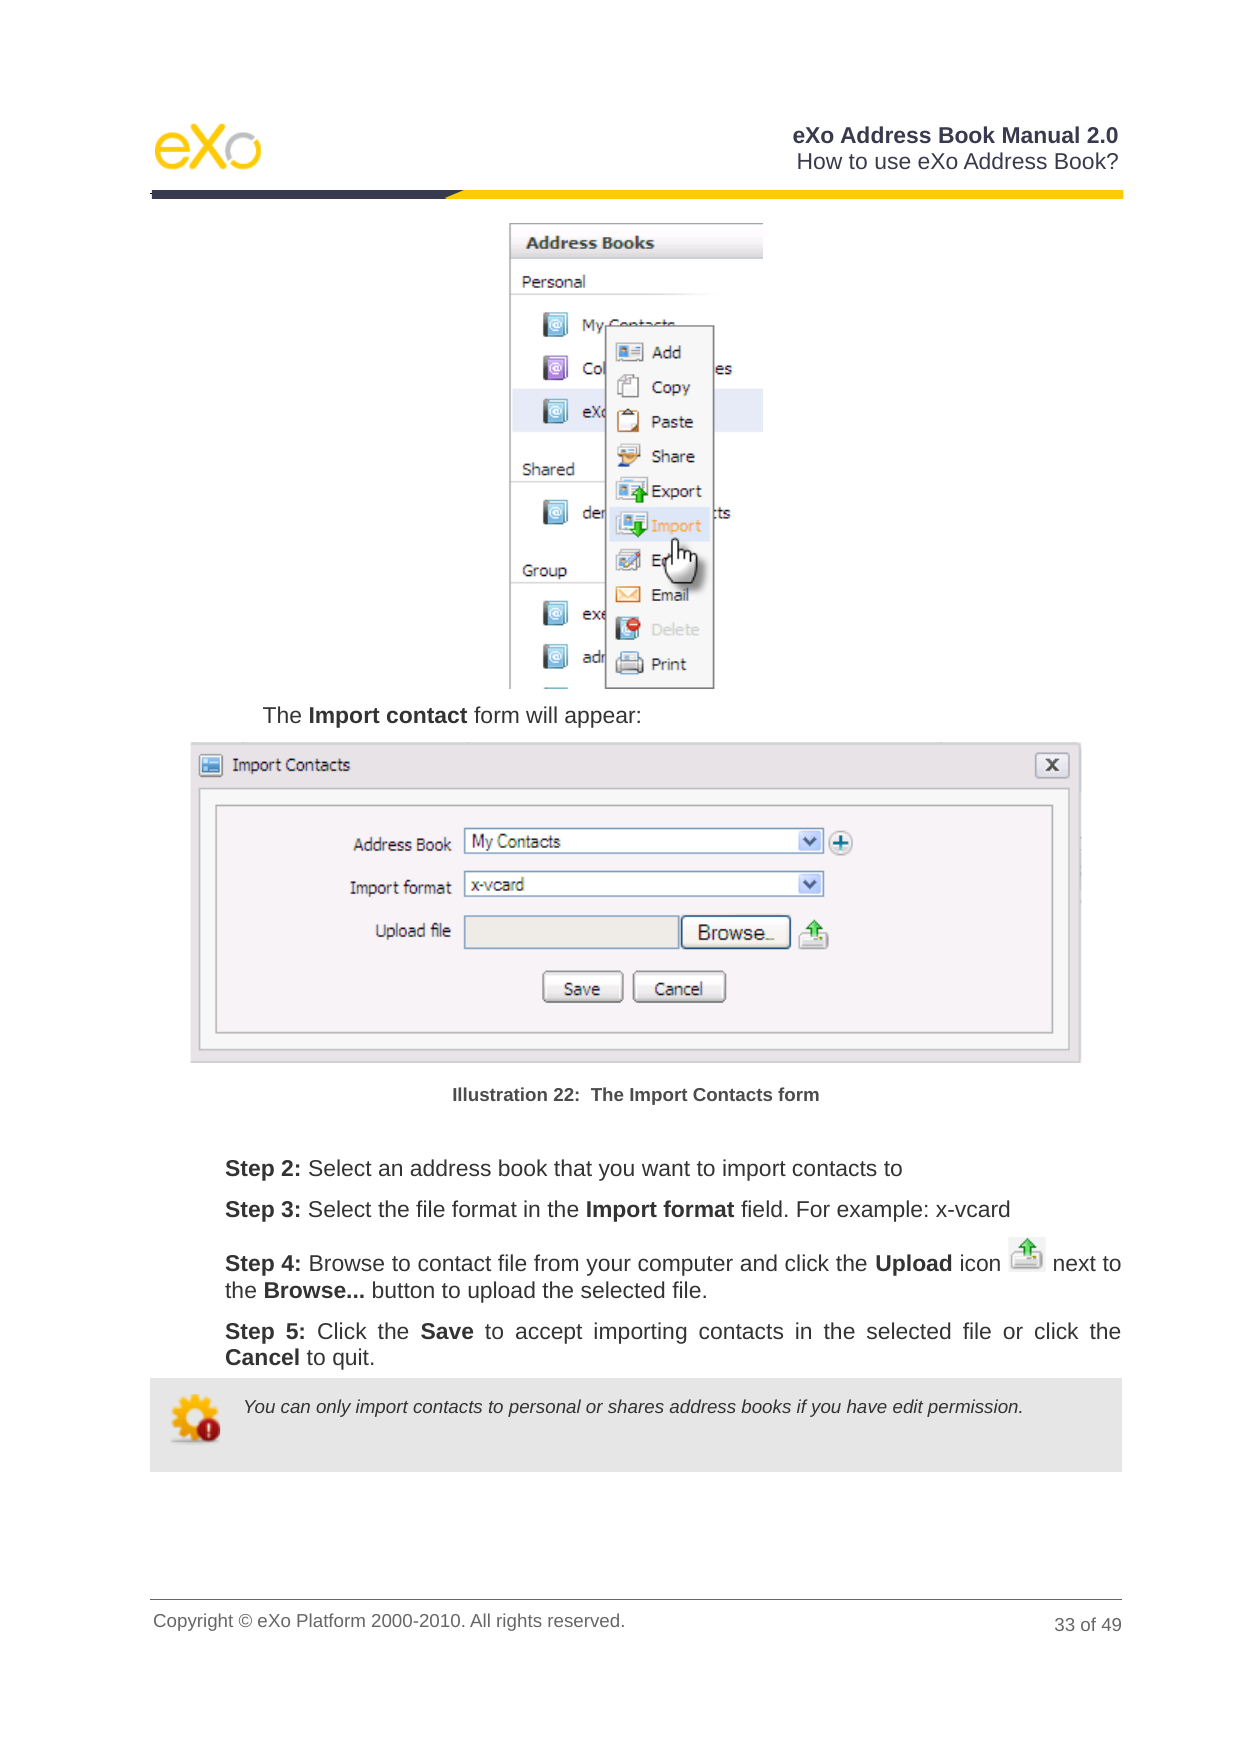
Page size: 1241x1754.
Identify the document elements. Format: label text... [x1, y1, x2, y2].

table_header [150, 1395, 170, 1444]
table_header [150, 1378, 237, 1394]
table_header [220, 1395, 237, 1444]
list The Import contact form will appear: [225, 223, 1122, 728]
list Step 4: Browse to contact file from your computer and click the Upload icon next to the Browse... button to upload the selected file. [187, 1237, 1122, 1303]
list Step 5: Click the Save to accept importing contacts in the selected file or click the Cancel to quit. [187, 1318, 1122, 1371]
picture [170, 1394, 220, 1445]
picture [1008, 1237, 1046, 1272]
list Illustration 22: The Import Contacts form [167, 824, 1104, 1106]
picture [155, 123, 262, 170]
picture [190, 742, 1082, 1063]
list Step 2: Select an address book that you want to import contacts to [187, 1154, 1122, 1181]
list Step 3: Select the file format in the Import format field. For example: x-vcard [187, 1196, 1122, 1222]
table_header [150, 1445, 237, 1472]
picture [151, 190, 1124, 199]
picture [508, 223, 763, 689]
table_header You can only import contacts to personal or shares address books if you have edit permission. [237, 1378, 1122, 1472]
